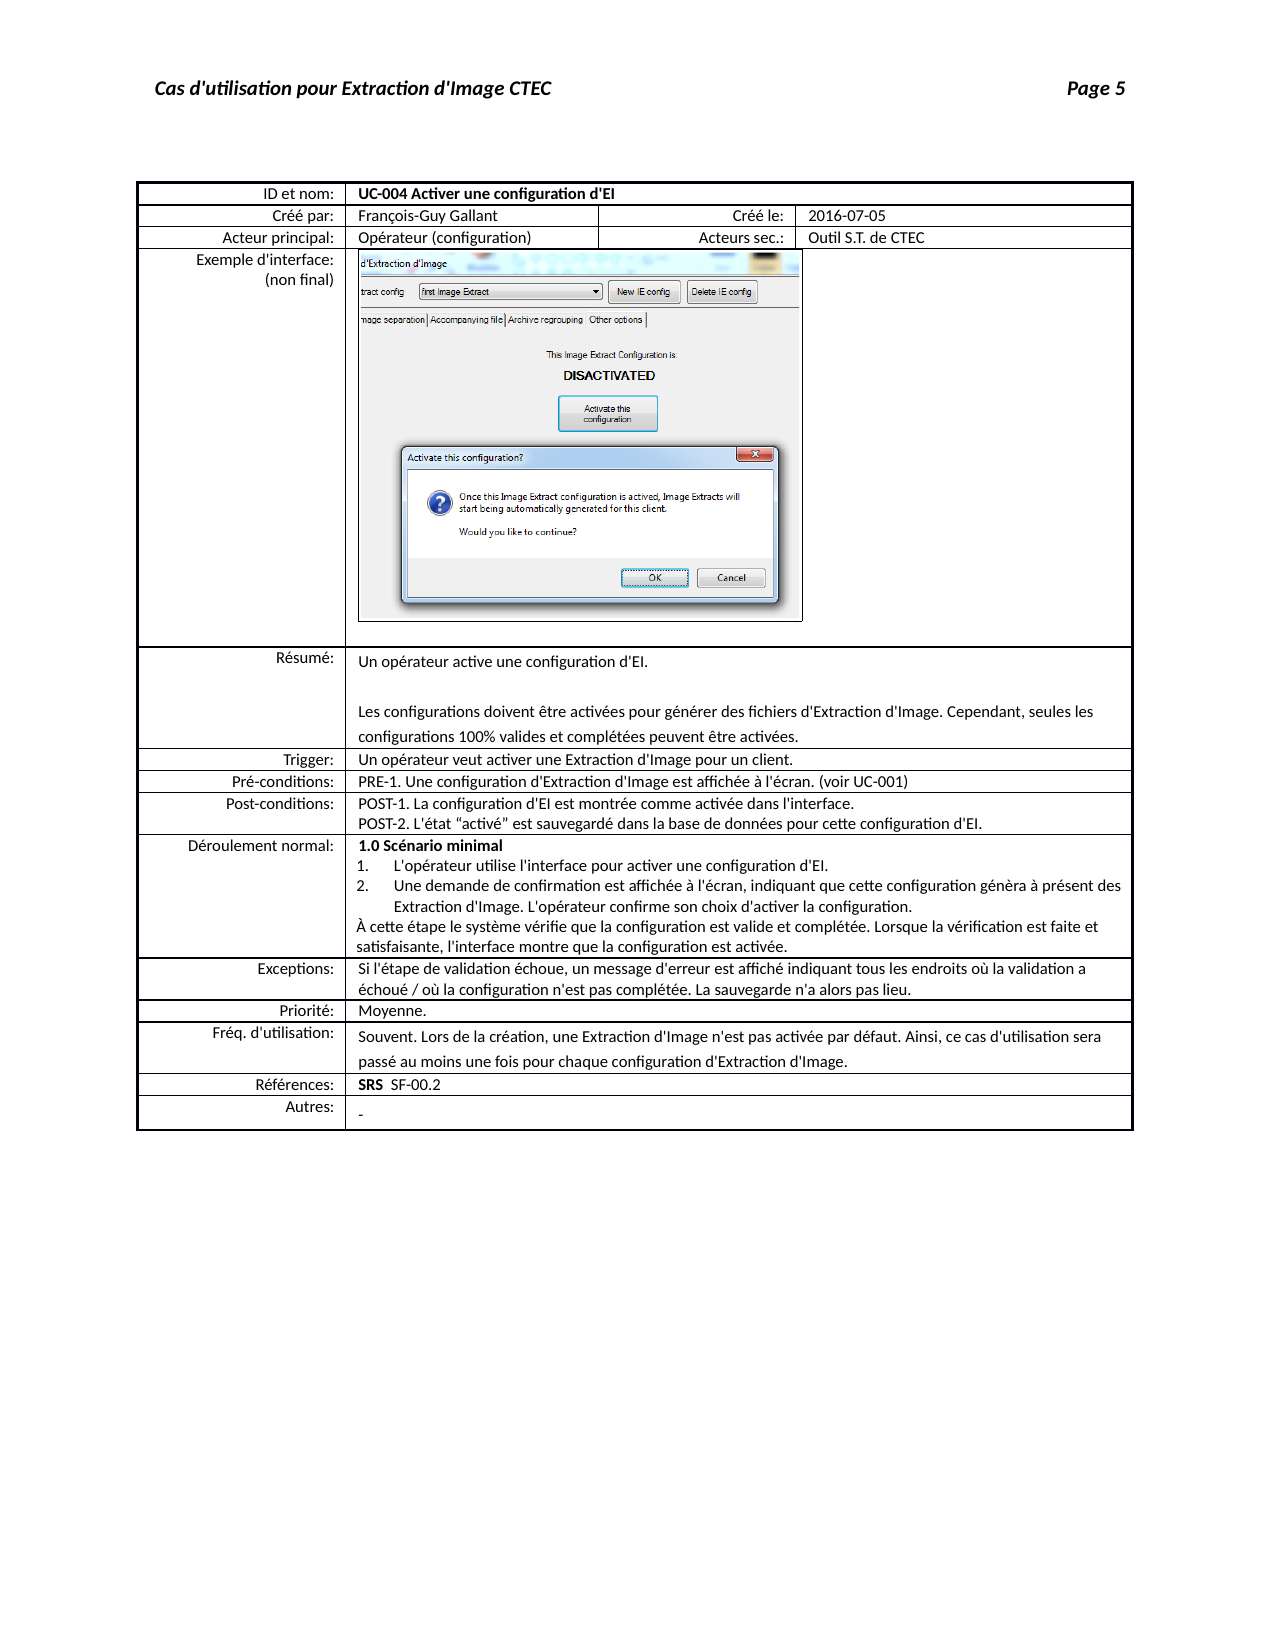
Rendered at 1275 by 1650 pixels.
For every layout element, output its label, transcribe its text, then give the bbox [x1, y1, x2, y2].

table_cell Outil S.T. de CTEC [796, 227, 1131, 248]
table_cell Déroulement normal: [139, 835, 345, 957]
table_cell - [346, 1096, 1131, 1129]
table_cell Créé par: [139, 206, 345, 226]
table_cell Un opérateur veut activer une Extraction d'Image pour un client. [346, 749, 1131, 769]
table_cell Fréq. d'utilisation: [139, 1023, 345, 1073]
table_cell Références: [139, 1074, 345, 1094]
table_header ID et nom: [139, 184, 345, 204]
table_cell [359, 250, 802, 621]
table_cell Moyenne. [346, 1001, 1131, 1021]
table_cell POST-1. La configuration d'EI est montrée comme activée dans l'interface. POST-2. L'état “activé” est sauvegardé dans la base de données pour cette configuration d'EI. [346, 793, 1131, 833]
table_cell Un opérateur active une configuration d'EI. Les configurations doivent être activées pour générer des fichiers d'Extraction d'Image. Cependant, seules les configurations 100% valides et complétées peuvent être activées. [346, 648, 1131, 748]
table_cell Exceptions: [139, 959, 345, 999]
table_header UC-004 Activer une configuration d'EI [346, 184, 1131, 204]
picture [361, 252, 800, 618]
table_cell 1.0 Scénario minimal L'opérateur utilise l'interface pour activer une configuration d'EI. Une demande de confirmation est affichée à l'écran, indiquant que cette configuration génèra à présent des Extraction d'Image. L'opérateur confirme son choix d'activer la configuration. À cette étape le système vérifie que la configuration est valide et complétée. Lorsque la vérification est faite et satisfaisante, l'interface montre que la configuration est activée. [346, 835, 1131, 957]
table_cell Si l'étape de validation échoue, un message d'erreur est affiché indiquant tous les endroits où la validation a échoué / où la configuration n'est pas complétée. La sauvegarde n'a alors pas lieu. [346, 959, 1131, 999]
table_cell Autres: [139, 1096, 345, 1129]
table_cell Créé le: [599, 206, 795, 226]
table_cell Acteur principal: [139, 227, 345, 248]
table_cell Post-conditions: [139, 793, 345, 833]
table_cell Résumé: [139, 648, 345, 748]
table_cell PRE-1. Une configuration d'Extraction d'Image est affichée à l'écran. (voir UC-001) [346, 771, 1131, 791]
table_cell Priorité: [139, 1001, 345, 1021]
table_cell [346, 249, 1131, 646]
table_cell Trigger: [139, 749, 345, 769]
table_cell 2016-07-05 [796, 206, 1131, 226]
table_cell Exemple d'interface: (non final) [139, 249, 345, 646]
table_cell François-Guy Gallant [346, 206, 598, 226]
table_cell Souvent. Lors de la création, une Extraction d'Image n'est pas activée par défaut. Ainsi, ce cas d'utilisation sera passé au moins une fois pour chaque configuration d'Extraction d'Image. [346, 1023, 1131, 1073]
table_cell SRS SF-00.2 [346, 1074, 1131, 1094]
table_cell Pré-conditions: [139, 771, 345, 791]
table_cell Acteurs sec.: [599, 227, 795, 248]
table_cell Opérateur (configuration) [346, 227, 598, 248]
